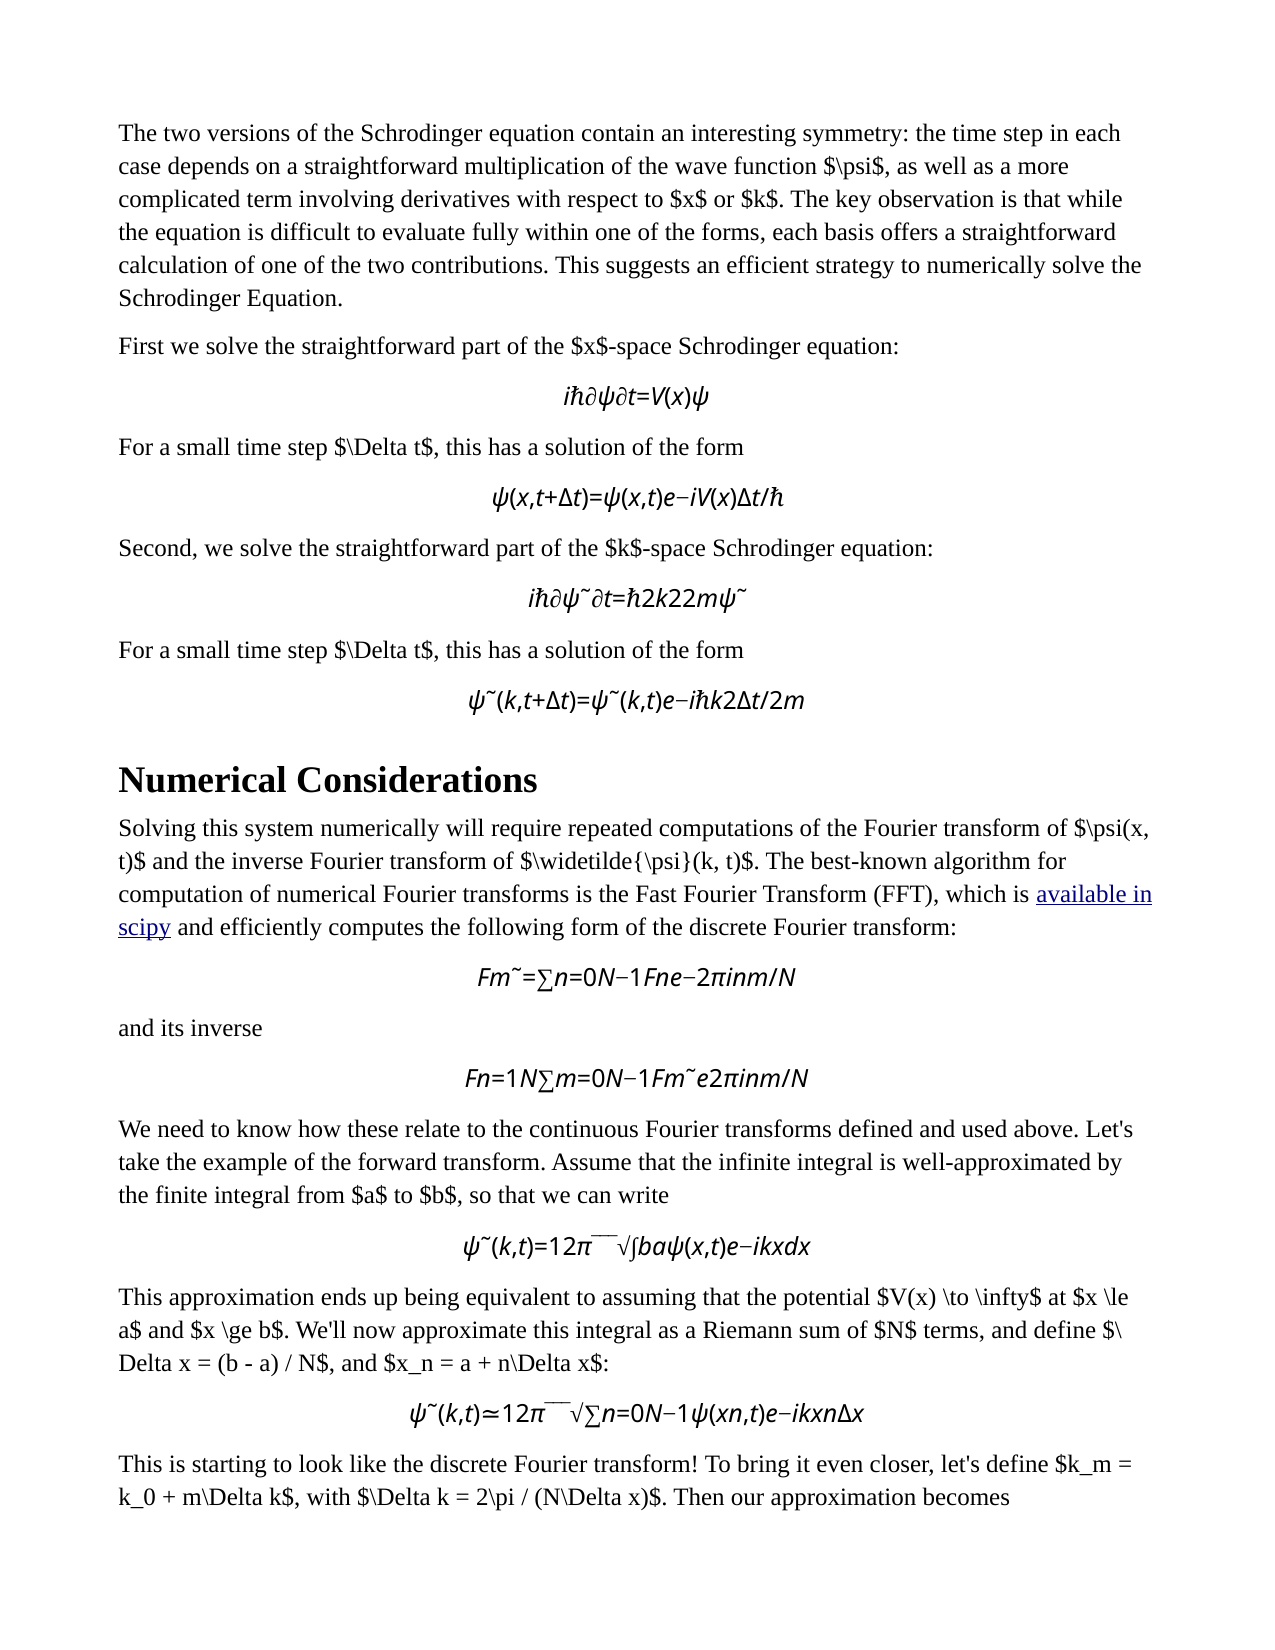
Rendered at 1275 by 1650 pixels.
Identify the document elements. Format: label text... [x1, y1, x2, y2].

text ψ˜(k,t)≃12π‾‾‾√∑n=0N−1ψ(xn,t)e−ikxnΔx [118, 1396, 1157, 1429]
text For a small time step $\Delta t$, this has a solution of the form [118, 432, 1157, 461]
text Fn=1N∑m=0N−1Fm˜e2πinm/N [118, 1061, 1157, 1095]
text This is starting to look like the discrete Fourier transform! To bring it even closer, let's define $k_m = k_0 + m\Delta k$, with $\Delta k = 2\pi / (N\Delta x)$. Then our approximation becomes [118, 1449, 1157, 1511]
text iℏ∂ψ˜∂t=ℏ2k22mψ˜ [118, 581, 1157, 615]
text ψ(x,t+Δt)=ψ(x,t)e−iV(x)Δt/ℏ [118, 480, 1157, 514]
text ψ˜(k,t+Δt)=ψ˜(k,t)e−iℏk2Δt/2m [118, 682, 1157, 717]
text ψ˜(k,t)=12π‾‾‾√∫baψ(x,t)e−ikxdx [118, 1228, 1157, 1262]
text and its inverse [118, 1013, 1157, 1042]
text iℏ∂ψ∂t=V(x)ψ [118, 378, 1157, 412]
text This approximation ends up being equivalent to assuming that the potential $V(x) \to \infty$ at $x \le a$ and $x \ge b$. We'll now approximate this integral as a Riemann sum of $N$ terms, and define $\Delta x = (b - a) / N$, and $x_n = a + n\Delta x$: [118, 1282, 1157, 1377]
text Fm˜=∑n=0N−1Fne−2πinm/N [118, 959, 1157, 993]
text The two versions of the Schrodinger equation contain an interesting symmetry: the time step in each case depends on a straightforward multiplication of the wave function $\psi$, as well as a more complicated term involving derivatives with respect to $x$ or $k$. The key observation is that while the equation is difficult to evaluate fully within one of the forms, each basis offers a straightforward calculation of one of the two contributions. This suggests an efficient strategy to numerically solve the Schrodinger Equation. [118, 118, 1157, 312]
subtitle Numerical Considerations [118, 757, 1157, 800]
text For a small time step $\Delta t$, this has a solution of the form [118, 635, 1157, 664]
text Second, we solve the straightforward part of the $k$-space Schrodinger equation: [118, 533, 1157, 562]
text We need to know how these relate to the continuous Fourier transforms defined and used above. Let's take the example of the forward transform. Assume that the infinite integral is well-approximated by the finite integral from $a$ to $b$, so that we can write [118, 1114, 1157, 1209]
text First we solve the straightforward part of the $x$-space Schrodinger equation: [118, 331, 1157, 359]
text Solving this system numerically will require repeated computations of the Fourier transform of $\psi(x, t)$ and the inverse Fourier transform of $\widetilde{\psi}(k, t)$. The best-known algorithm for computation of numerical Fourier transforms is the Fast Fourier Transform (FFT), which is available in scipy and efficiently computes the following form of the discrete Fourier transform: [118, 813, 1157, 941]
